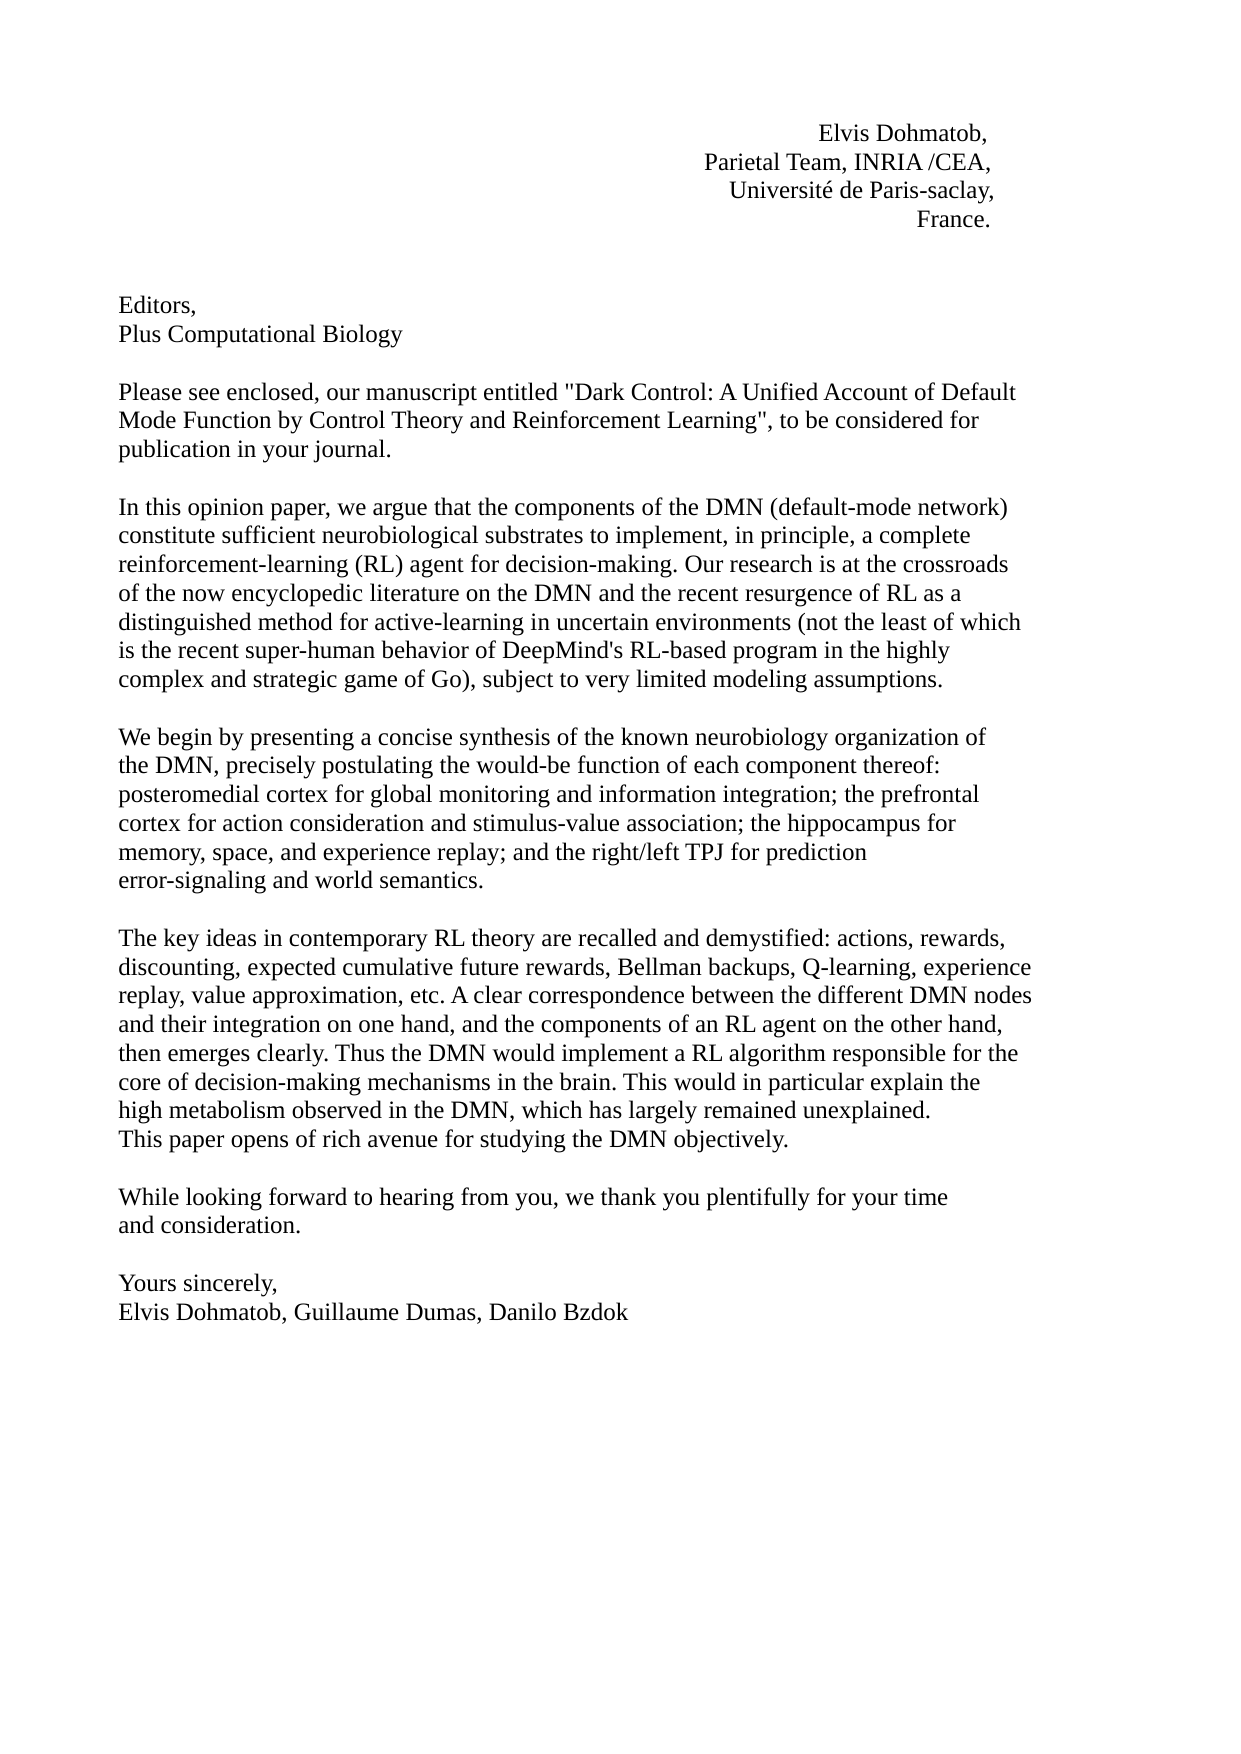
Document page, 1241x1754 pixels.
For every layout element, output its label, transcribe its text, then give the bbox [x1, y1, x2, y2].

text and consideration. [118, 1211, 1122, 1239]
text then emerges clearly. Thus the DMN would implement a RL algorithm responsible for the [118, 1038, 1122, 1067]
text This paper opens of rich avenue for studying the DMN objectively. [118, 1124, 1122, 1153]
text Elvis Dohmatob, [118, 118, 1122, 147]
text constitute sufficient neurobiological substrates to implement, in principle, a complete reinforcement-learning (RL) agent for decision-making. Our research is at the crossroads [118, 521, 1122, 578]
text the DMN, precisely postulating the would-be function of each component thereof: [118, 751, 1122, 779]
text We begin by presenting a concise synthesis of the known neurobiology organization of [118, 722, 1122, 751]
text of the now encyclopedic literature on the DMN and the recent resurgence of RL as a [118, 578, 1122, 607]
text Yours sincerely, [118, 1268, 1122, 1297]
text Université de Paris-saclay, [118, 176, 1122, 204]
text high metabolism observed in the DMN, which has largely remained unexplained. [118, 1096, 1122, 1124]
text memory, space, and experience replay; and the right/left TPJ for prediction [118, 837, 1122, 866]
text core of decision-making mechanisms in the brain. This would in particular explain the [118, 1067, 1122, 1096]
text error-signaling and world semantics. [118, 866, 1122, 894]
text Mode Function by Control Theory and Reinforcement Learning", to be considered for [118, 406, 1122, 434]
text France. [118, 204, 1122, 233]
text is the recent super-human behavior of DeepMind's RL-based program in the highly [118, 636, 1122, 664]
text Elvis Dohmatob, Guillaume Dumas, Danilo Bzdok [118, 1297, 1122, 1326]
text Parietal Team, INRIA /CEA, [118, 147, 1122, 176]
text Plus Computational Biology [118, 319, 1122, 348]
text In this opinion paper, we argue that the components of the DMN (default-mode network) [118, 492, 1122, 521]
text Please see enclosed, our manuscript entitled "Dark Control: A Unified Account of Default [118, 377, 1122, 406]
text distinguished method for active-learning in uncertain environments (not the least of which [118, 607, 1122, 636]
text cortex for action consideration and stimulus-value association; the hippocampus for [118, 808, 1122, 837]
text complex and strategic game of Go), subject to very limited modeling assumptions. [118, 664, 1122, 693]
text and their integration on one hand, and the components of an RL agent on the other hand, [118, 1009, 1122, 1038]
text While looking forward to hearing from you, we thank you plentifully for your time [118, 1182, 1122, 1211]
text posteromedial cortex for global monitoring and information integration; the prefrontal [118, 779, 1122, 808]
text discounting, expected cumulative future rewards, Bellman backups, Q-learning, experience [118, 952, 1122, 981]
text Editors, [118, 291, 1122, 319]
text publication in your journal. [118, 434, 1122, 463]
text replay, value approximation, etc. A clear correspondence between the different DMN nodes [118, 981, 1122, 1009]
text The key ideas in contemporary RL theory are recalled and demystified: actions, rewards, [118, 923, 1122, 952]
